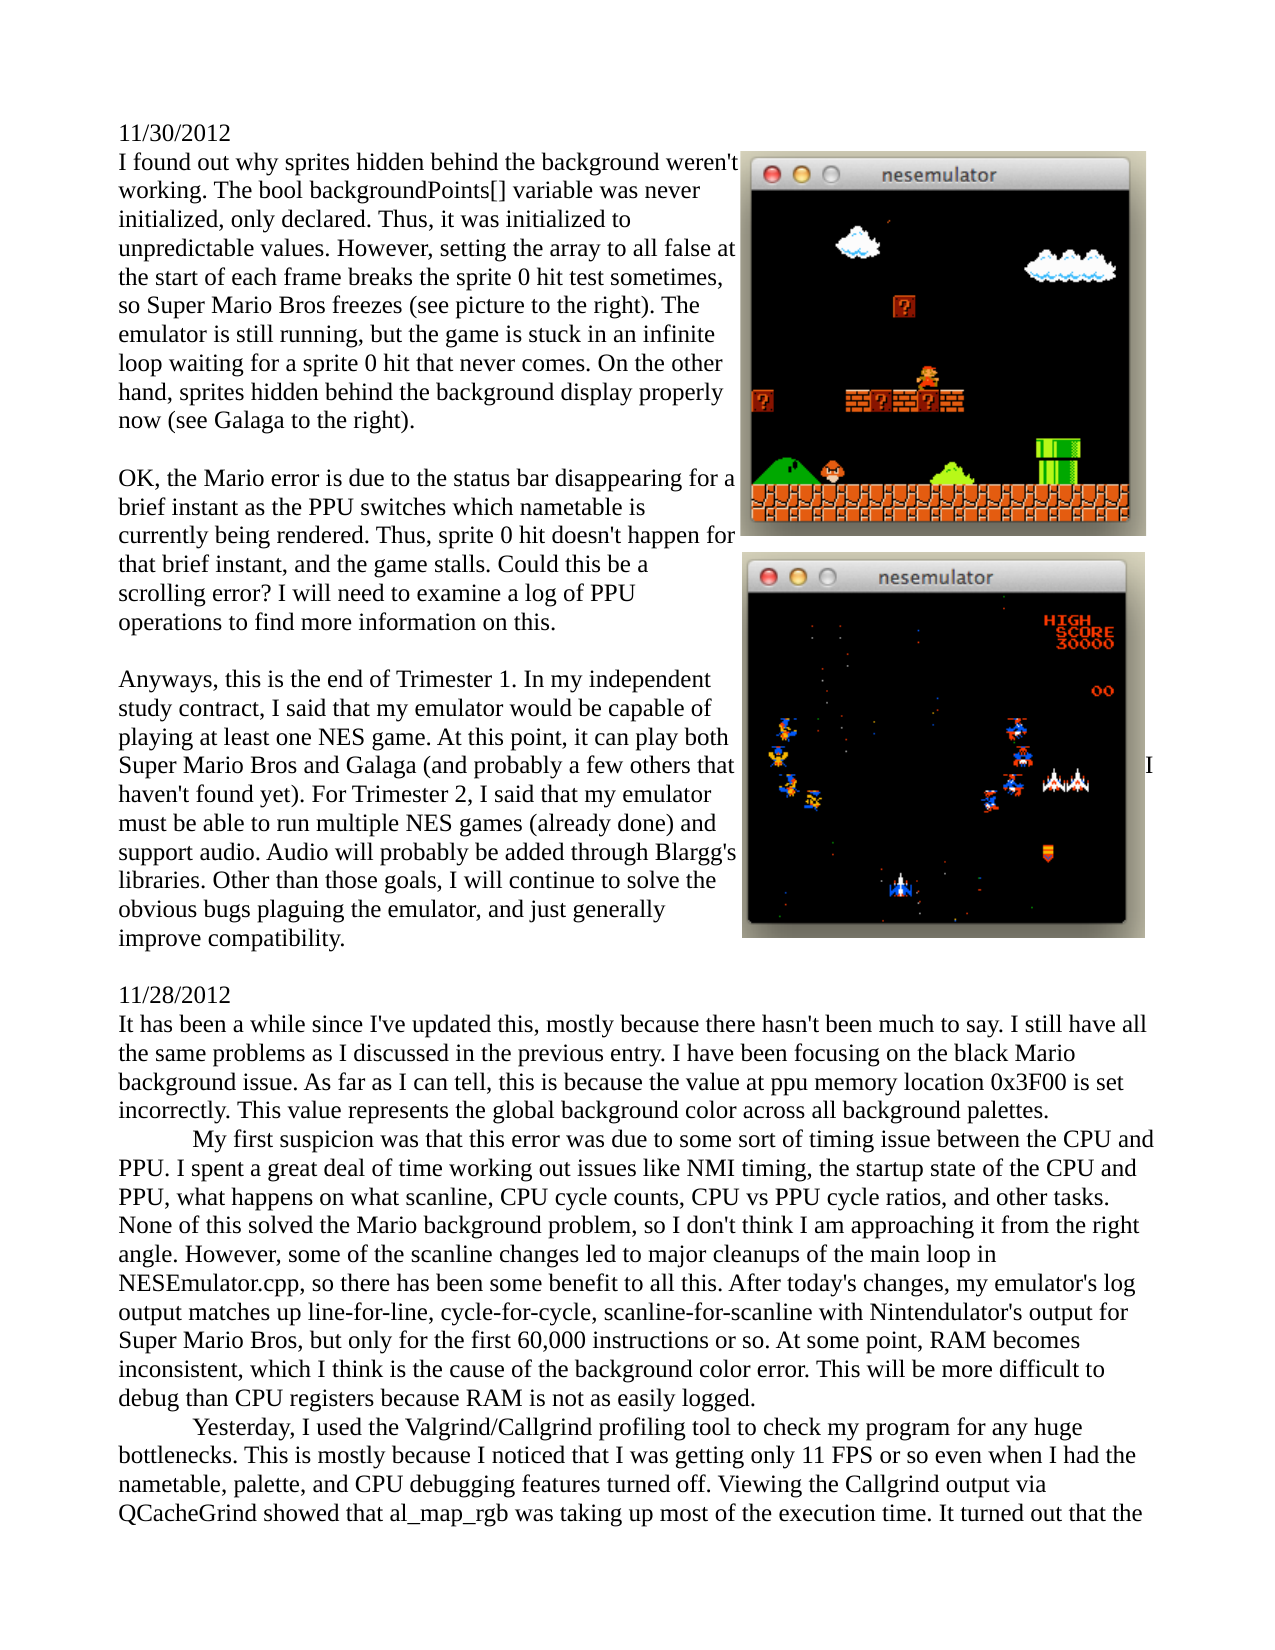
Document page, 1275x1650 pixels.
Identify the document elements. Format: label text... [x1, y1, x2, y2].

text Yesterday, I used the Valgrind/Callgrind profiling tool to check my program for any huge bottlenecks. This is mostly because I noticed that I was getting only 11 FPS or so even when I had the nametable, palette, and CPU debugging features turned off. Viewing the Callgrind output via QCacheGrind showed that al_map_rgb was taking up most of the execution time. It turned out that the [118, 1412, 1157, 1527]
text My first suspicion was that this error was due to some sort of timing issue between the CPU and PPU. I spent a great deal of time working out issues like NMI timing, the startup state of the CPU and PPU, what happens on what scanline, CPU cycle counts, CPU vs PPU cycle ratios, and other tasks. None of this solved the Mario background problem, so I don't think I am approaching it from the right angle. However, some of the scanline changes led to major cleanups of the main loop in NESEmulator.cpp, so there has been some benefit to all this. After today's changes, my emulator's log output matches up line-for-line, cycle-for-cycle, scanline-for-scanline with Nintendulator's output for Super Mario Bros, but only for the first 60,000 instructions or so. At some point, RAM becomes inconsistent, which I think is the cause of the background color error. This will be more difficult to debug than CPU registers because RAM is not as easily logged. [118, 1124, 1157, 1412]
text It has been a while since I've updated this, mostly because there hasn't been much to say. I still have all the same problems as I discussed in the previous entry. I have been focusing on the black Mario background issue. As far as I can tell, this is because the value at ppu memory location 0x3F00 is set incorrectly. This value represents the global background color across all background palettes. [118, 1009, 1157, 1124]
text 11/28/2012 [118, 981, 1157, 1009]
text Anyways, this is the end of Trimester 1. In my independent study contract, I said that my emulator would be capable of playing at least one NES game. At this point, it can play both Super Mario Bros and Galaga (and probably a few others that I haven't found yet). For Trimester 2, I said that my emulator must be able to run multiple NES games (already done) and support audio. Audio will probably be added through Blargg's libraries. Other than those goals, I will continue to solve the obvious bugs plaguing the emulator, and just generally improve compatibility. [118, 664, 1157, 952]
picture [740, 151, 1147, 536]
text OK, the Mario error is due to the status bar disappearing for a brief instant as the PPU switches which nametable is currently being rendered. Thus, sprite 0 hit doesn't happen for that brief instant, and the game stalls. Could this be a scrolling error? I will need to examine a log of PPU operations to find more information on this. [118, 463, 1157, 636]
text 11/30/2012 [118, 118, 1157, 147]
picture [742, 552, 1145, 938]
text I found out why sprites hidden behind the background weren't working. The bool backgroundPoints[] variable was never initialized, only declared. Thus, it was initialized to unpredictable values. However, setting the array to all false at the start of each frame breaks the sprite 0 hit test sometimes, so Super Mario Bros freezes (see picture to the right). The emulator is still running, but the game is stuck in an infinite loop waiting for a sprite 0 hit that never comes. On the other hand, sprites hidden behind the background display properly now (see Galaga to the right). [118, 147, 1157, 434]
